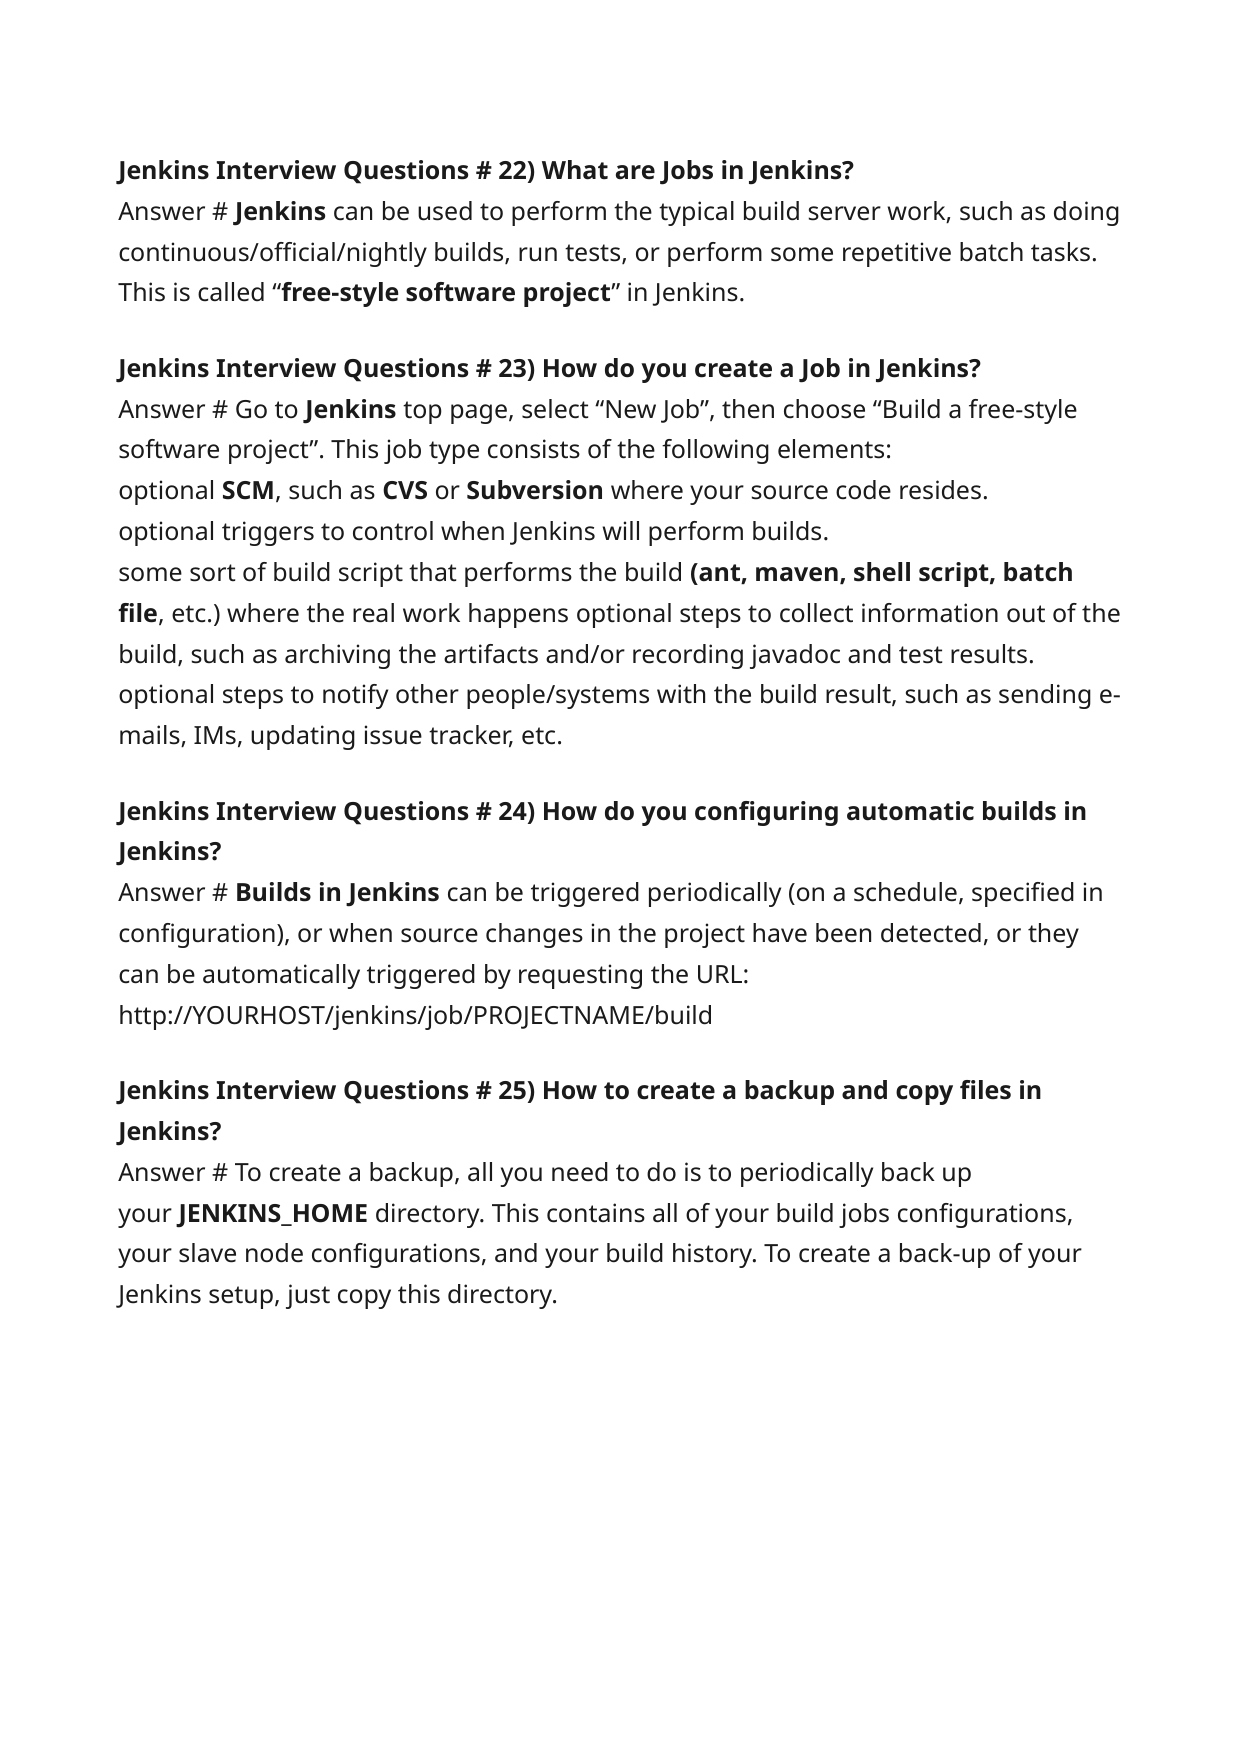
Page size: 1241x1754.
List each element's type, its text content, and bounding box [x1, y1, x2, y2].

text Answer # To create a backup, all you need to do is to periodically back up your JENKINS_HOME directory. This contains all of your build jobs configurations, your slave node configurations, and your build history. To create a back-up of your Jenkins setup, just copy this directory. [118, 1154, 1122, 1311]
text http://YOURHOST/jenkins/job/PROJECTNAME/build [118, 997, 1122, 1031]
text Jenkins Interview Questions # 22) What are Jobs in Jenkins? [118, 153, 1122, 187]
text optional SCM, such as CVS or Subversion where your source code resides. optional triggers to control when Jenkins will perform builds. [118, 473, 1122, 548]
text Answer # Jenkins can be used to perform the typical build server work, such as doing continuous/official/nightly builds, run tests, or perform some repetitive batch tasks. This is called “free-style software project” in Jenkins. [118, 193, 1122, 309]
text Jenkins Interview Questions # 25) How to create a backup and copy files in Jenkins? [118, 1073, 1122, 1148]
text some sort of build script that performs the build (ant, maven, shell script, batch file, etc.) where the real work happens optional steps to collect information out of the build, such as archiving the artifacts and/or recording javadoc and test results. [118, 554, 1122, 670]
text Answer # Go to Jenkins top page, select “New Job”, then choose “Build a free-style software project”. This job type consists of the following elements: [118, 391, 1122, 466]
text Answer # Builds in Jenkins can be triggered periodically (on a schedule, specified in configuration), or when source changes in the project have been detected, or they can be automatically triggered by requesting the URL: [118, 875, 1122, 991]
text Jenkins Interview Questions # 23) How do you create a Job in Jenkins? [118, 350, 1122, 384]
text optional steps to notify other people/systems with the build result, such as sending e-mails, IMs, updating issue tracker, etc. [118, 677, 1122, 752]
text Jenkins Interview Questions # 24) How do you configuring automatic builds in Jenkins? [118, 793, 1122, 868]
